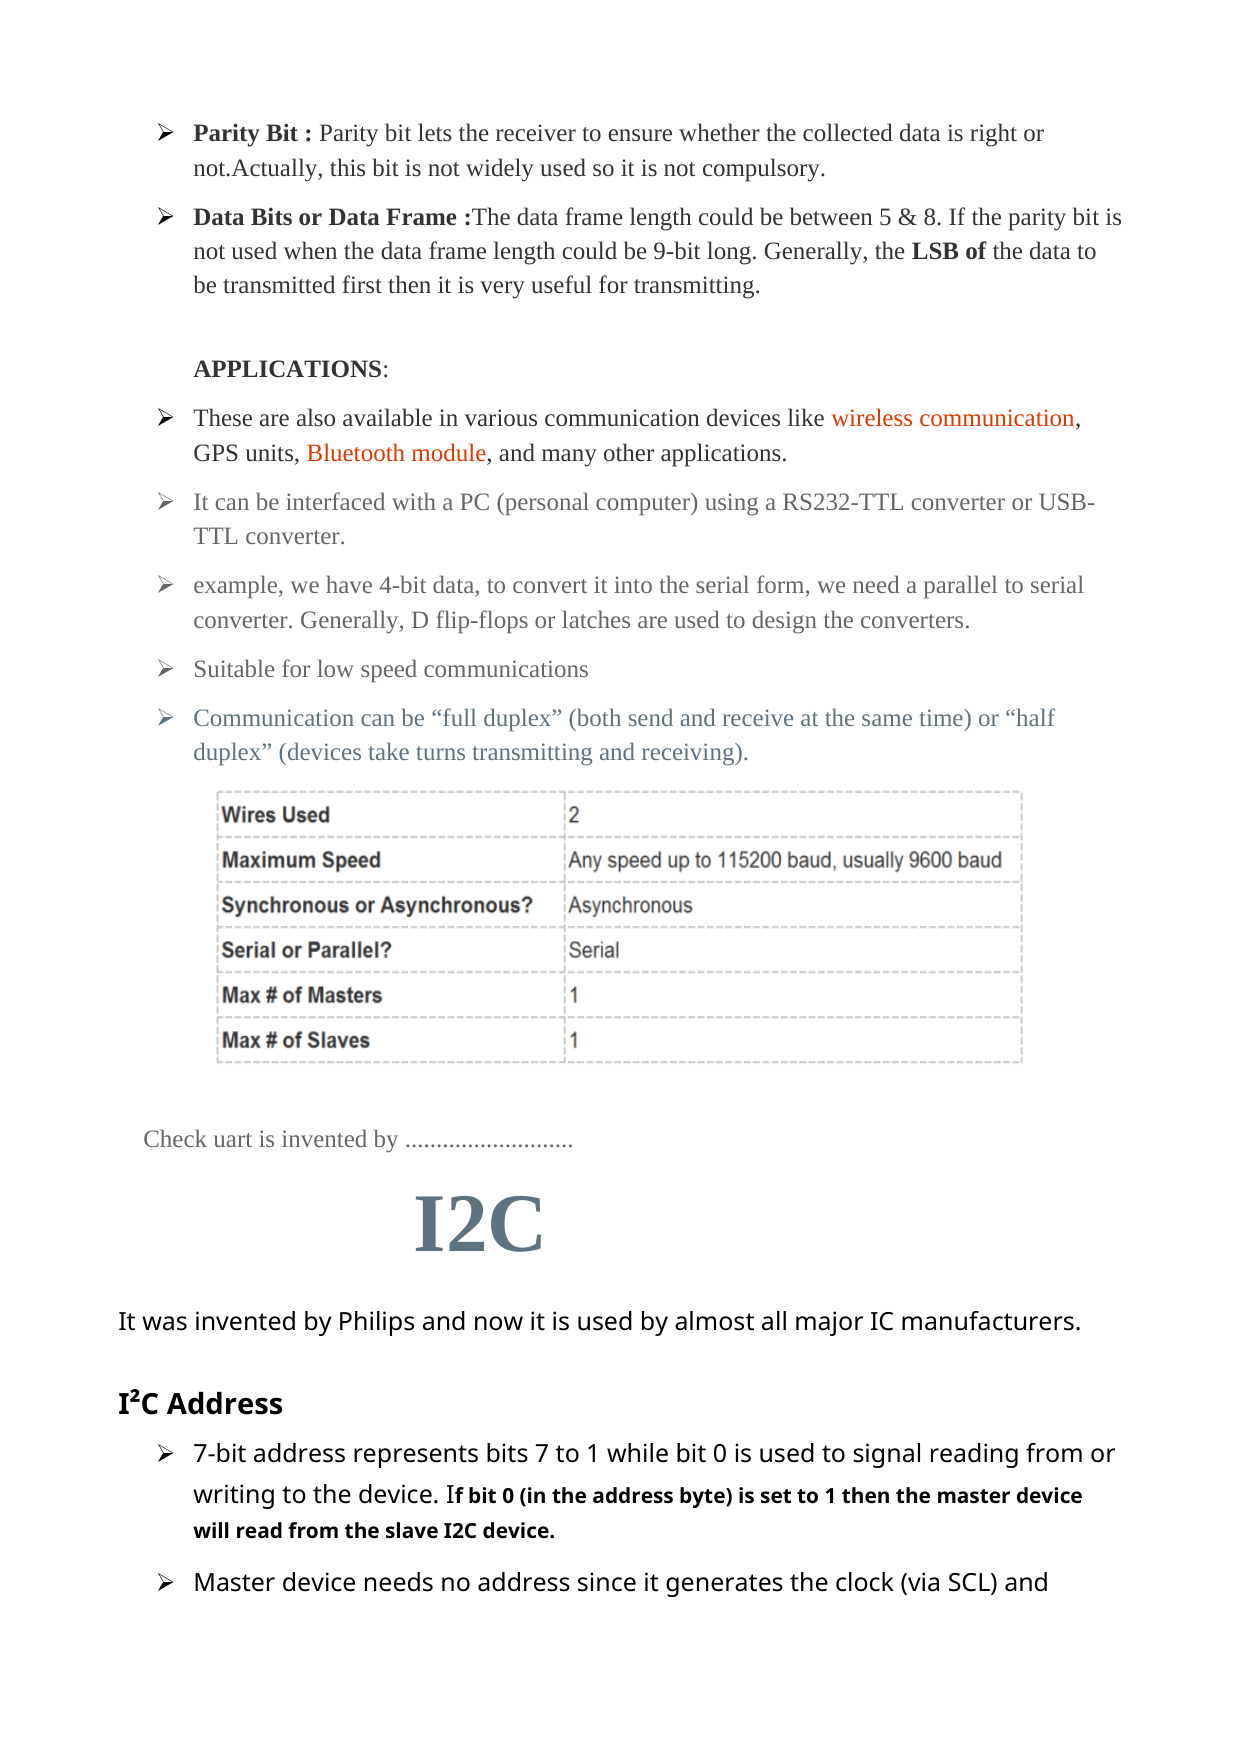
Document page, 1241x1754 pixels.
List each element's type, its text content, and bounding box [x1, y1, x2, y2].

list APPLICATIONS: [156, 320, 1122, 383]
list These are also available in various communication devices like wireless communication, GPS units, Bluetooth module, and many other applications. [156, 403, 1122, 466]
list example, we have 4-bit data, to convert it into the serial form, we need a parallel to serial converter. Generally, D flip-flops or latches are used to design the converters. [156, 570, 1122, 633]
list Communication can be “full duplex” (both send and receive at the same time) or “half duplex” (devices take turns transmitting and receiving). [156, 703, 1122, 766]
text I2C [118, 1173, 1122, 1269]
list Suitable for low speed communications [156, 654, 1122, 683]
list Parity Bit : Parity bit lets the receiver to ensure whether the collected data is right or not.Actually, this bit is not widely used so it is not compulsory. [156, 118, 1122, 181]
list It can be interfaced with a PC (personal computer) using a RS232-TTL converter or USB-TTL converter. [156, 487, 1122, 550]
text It was invented by Philips and now it is used by almost all major IC manufacturers. [118, 1303, 1122, 1337]
text Check uart is invented by ........................... [118, 1124, 1122, 1153]
list Master device needs no address since it generates the clock (via SCL) and [156, 1565, 1122, 1599]
picture [213, 786, 1027, 1070]
subtitle I²C Address [118, 1383, 1122, 1423]
list 7-bit address represents bits 7 to 1 while bit 0 is used to signal reading from or writing to the device. If bit 0 (in the address byte) is set to 1 then the master device will read from the slave I2C device. [156, 1436, 1122, 1545]
list Data Bits or Data Frame :The data frame length could be between 5 & 8. If the parity bit is not used when the data frame length could be 9-bit long. Generally, the LSB of the data to be transmitted first then it is very useful for transmitting. [156, 202, 1122, 299]
